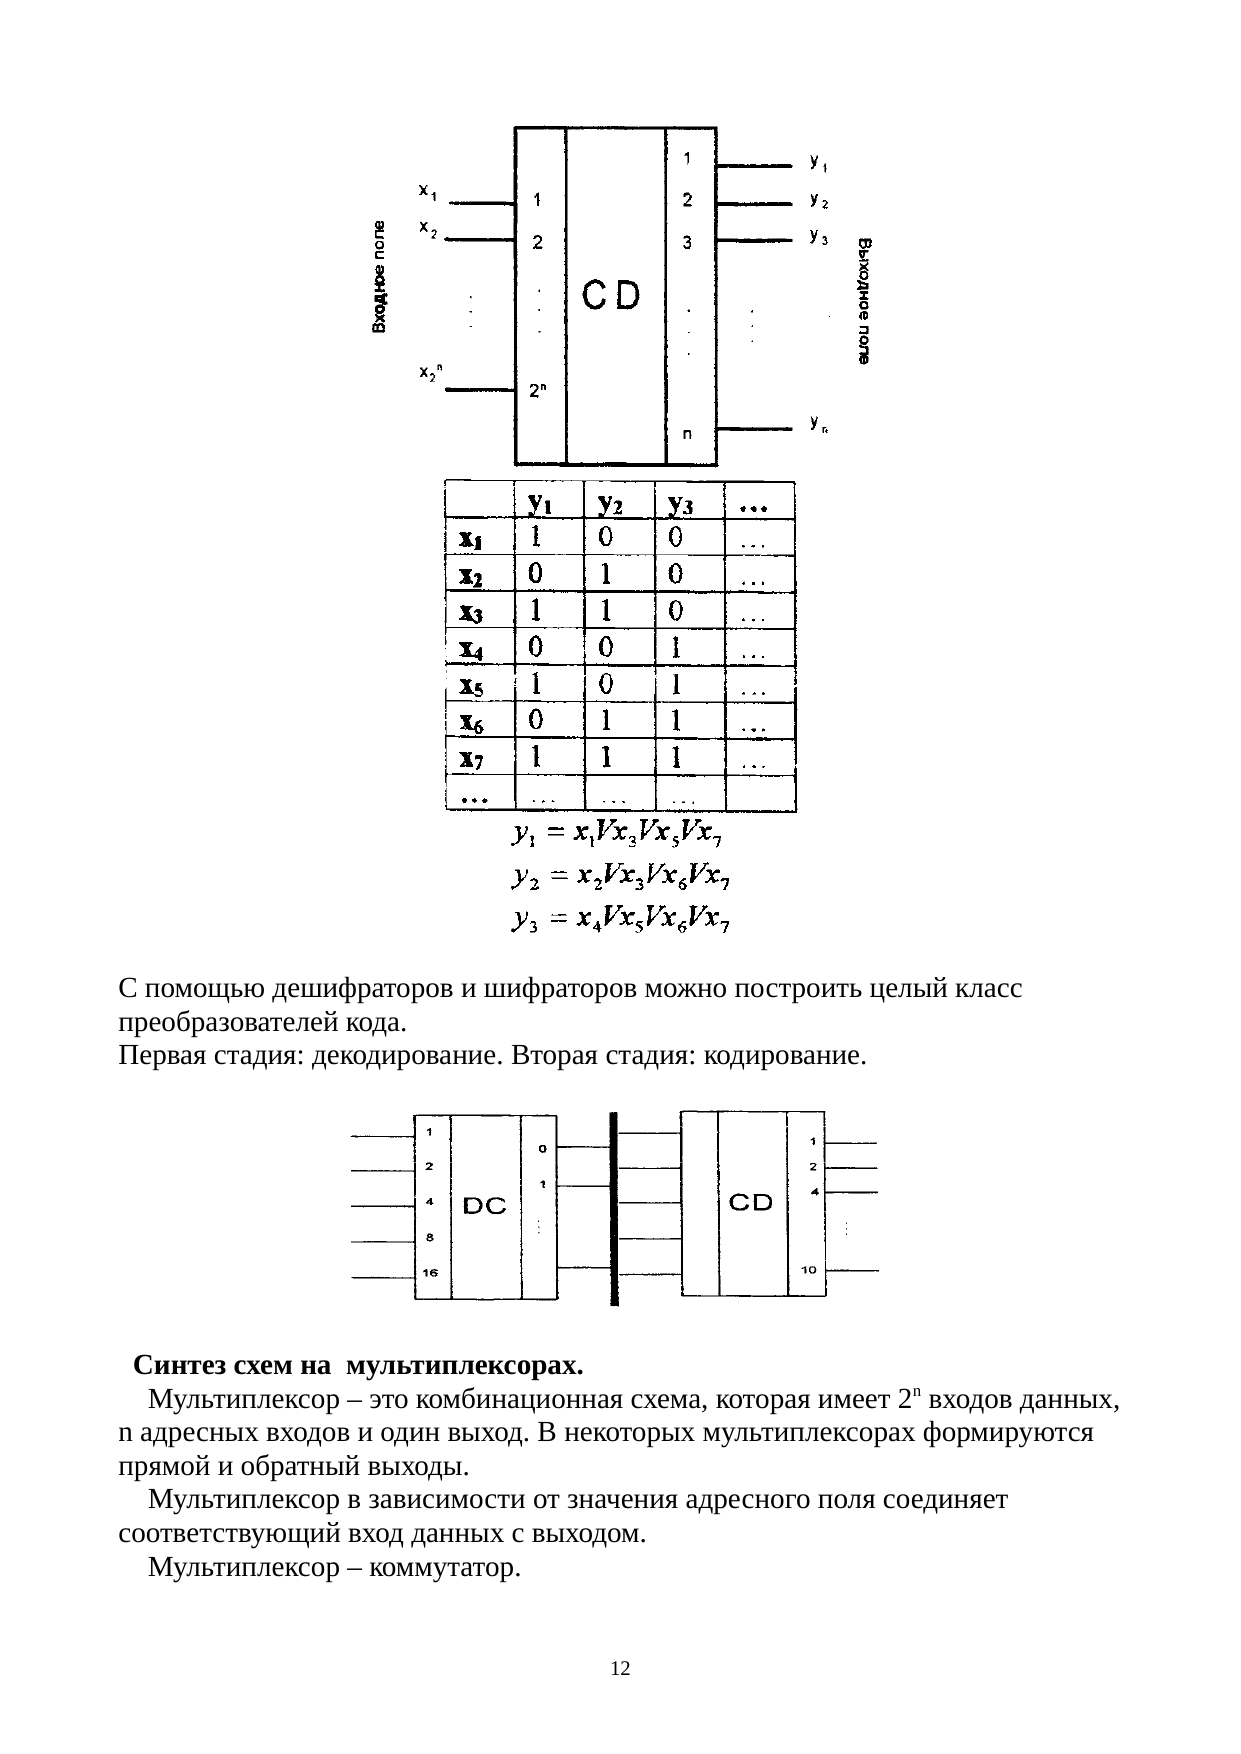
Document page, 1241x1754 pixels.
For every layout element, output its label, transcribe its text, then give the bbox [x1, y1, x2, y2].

text Мультиплексор – это комбинационная схема, которая имеет 2n входов данных, n адресных входов и один выход. В некоторых мультиплексорах формируются прямой и обратный выходы. [118, 1381, 1122, 1482]
text С помощью дешифраторов и шифраторов можно построить целый класс преобразователей кода. [118, 970, 1122, 1037]
text Синтез схем на мультиплексорах. [118, 1347, 1122, 1381]
picture [362, 118, 877, 473]
text Мультиплексор в зависимости от значения адресного поля соединяет соответствующий вход данных с выходом. [118, 1482, 1122, 1549]
text Первая стадия: декодирование. Вторая стадия: кодирование. [118, 1037, 1122, 1071]
text Мультиплексор – коммутатор. [118, 1549, 1122, 1582]
picture [346, 1104, 894, 1314]
picture [435, 474, 803, 937]
